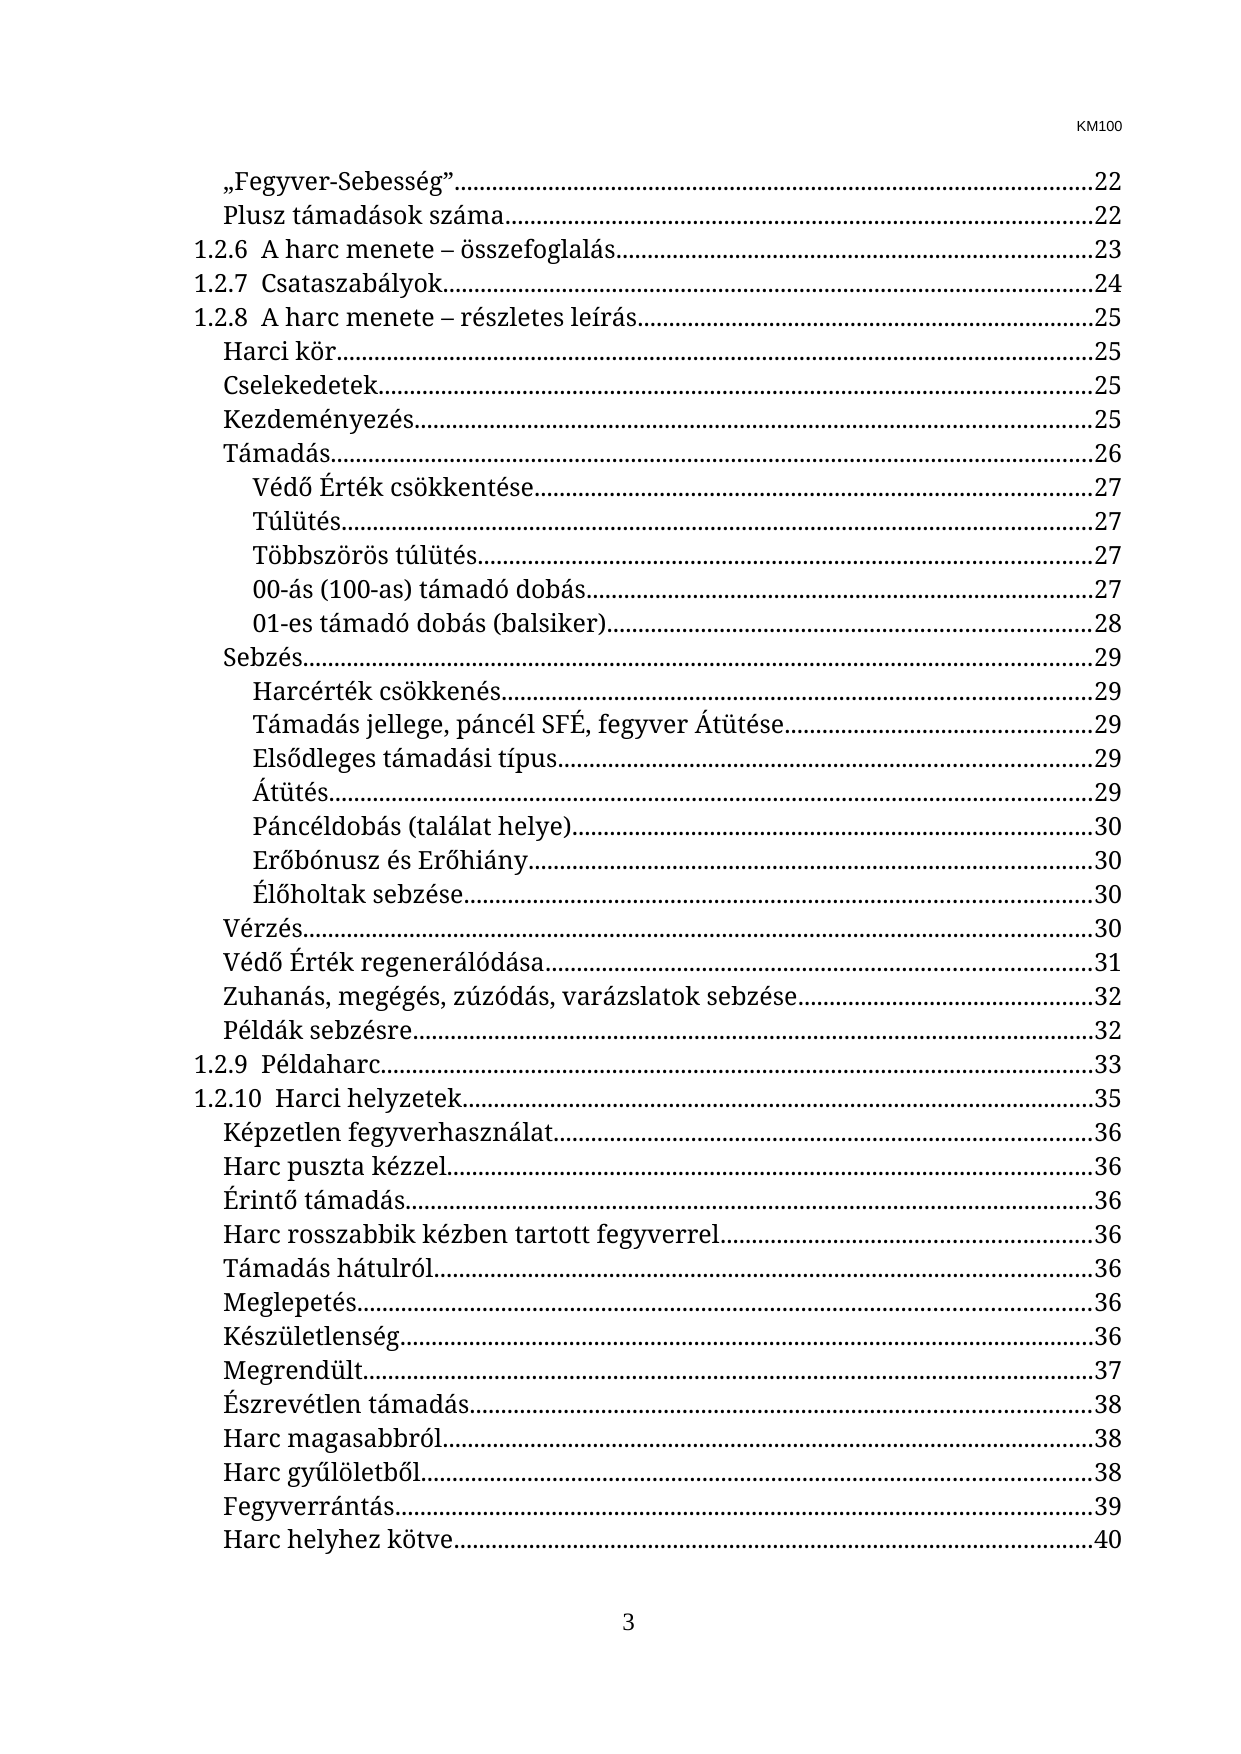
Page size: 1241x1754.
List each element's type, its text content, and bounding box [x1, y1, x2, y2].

text 1.2.10 Harci helyzetek 35 [193, 1081, 1122, 1115]
text Vérzés 30 [223, 911, 1122, 945]
text 1.2.7 Csataszabályok 24 [193, 266, 1122, 300]
text Támadás jellege, páncél SFÉ, fegyver Átütése 29 [252, 707, 1122, 741]
text Sebzés 29 [223, 639, 1122, 673]
text Élőholtak sebzése 30 [252, 877, 1122, 911]
text Harc gyűlöletből 38 [223, 1454, 1122, 1488]
text Zuhanás, megégés, zúzódás, varázslatok sebzése 32 [223, 979, 1122, 1013]
text Védő Érték regenerálódása 31 [223, 945, 1122, 979]
text Támadás 26 [223, 436, 1122, 469]
text Harcérték csökkenés 29 [252, 673, 1122, 707]
text Képzetlen fegyverhasználat 36 [223, 1115, 1122, 1149]
text Plusz támadások száma 22 [223, 198, 1122, 232]
text Túlütés 27 [252, 503, 1122, 537]
text Harci kör 25 [223, 334, 1122, 368]
text Meglepetés 36 [223, 1284, 1122, 1318]
text 1.2.6 A harc menete – összefoglalás 23 [193, 232, 1122, 266]
text Védő Érték csökkentése 27 [252, 469, 1122, 503]
text Észrevétlen támadás 38 [223, 1386, 1122, 1420]
text Harc magasabbról 38 [223, 1420, 1122, 1454]
text 00-ás (100-as) támadó dobás 27 [252, 571, 1122, 605]
text Többszörös túlütés 27 [252, 537, 1122, 571]
text Kezdeményezés 25 [223, 402, 1122, 436]
text Megrendült 37 [223, 1352, 1122, 1386]
text 1.2.9 Példaharc 33 [193, 1047, 1122, 1081]
text Erőbónusz és Erőhiány 30 [252, 843, 1122, 877]
text Páncéldobás (találat helye) 30 [252, 809, 1122, 843]
text Harc puszta kézzel 36 [223, 1149, 1122, 1183]
text Harc helyhez kötve 40 [223, 1522, 1122, 1556]
text Készületlenség 36 [223, 1318, 1122, 1352]
text 1.2.8 A harc menete – részletes leírás 25 [193, 300, 1122, 334]
text Támadás hátulról 36 [223, 1251, 1122, 1284]
text Érintő támadás 36 [223, 1183, 1122, 1217]
text Példák sebzésre 32 [223, 1013, 1122, 1047]
text 01-es támadó dobás (balsiker) 28 [252, 605, 1122, 639]
text Fegyverrántás 39 [223, 1488, 1122, 1522]
text Harc rosszabbik kézben tartott fegyverrel 36 [223, 1217, 1122, 1251]
text Elsődleges támadási típus 29 [252, 741, 1122, 775]
text Cselekedetek 25 [223, 368, 1122, 402]
text „Fegyver-Sebesség” 22 [223, 164, 1122, 198]
text Átütés 29 [252, 775, 1122, 809]
